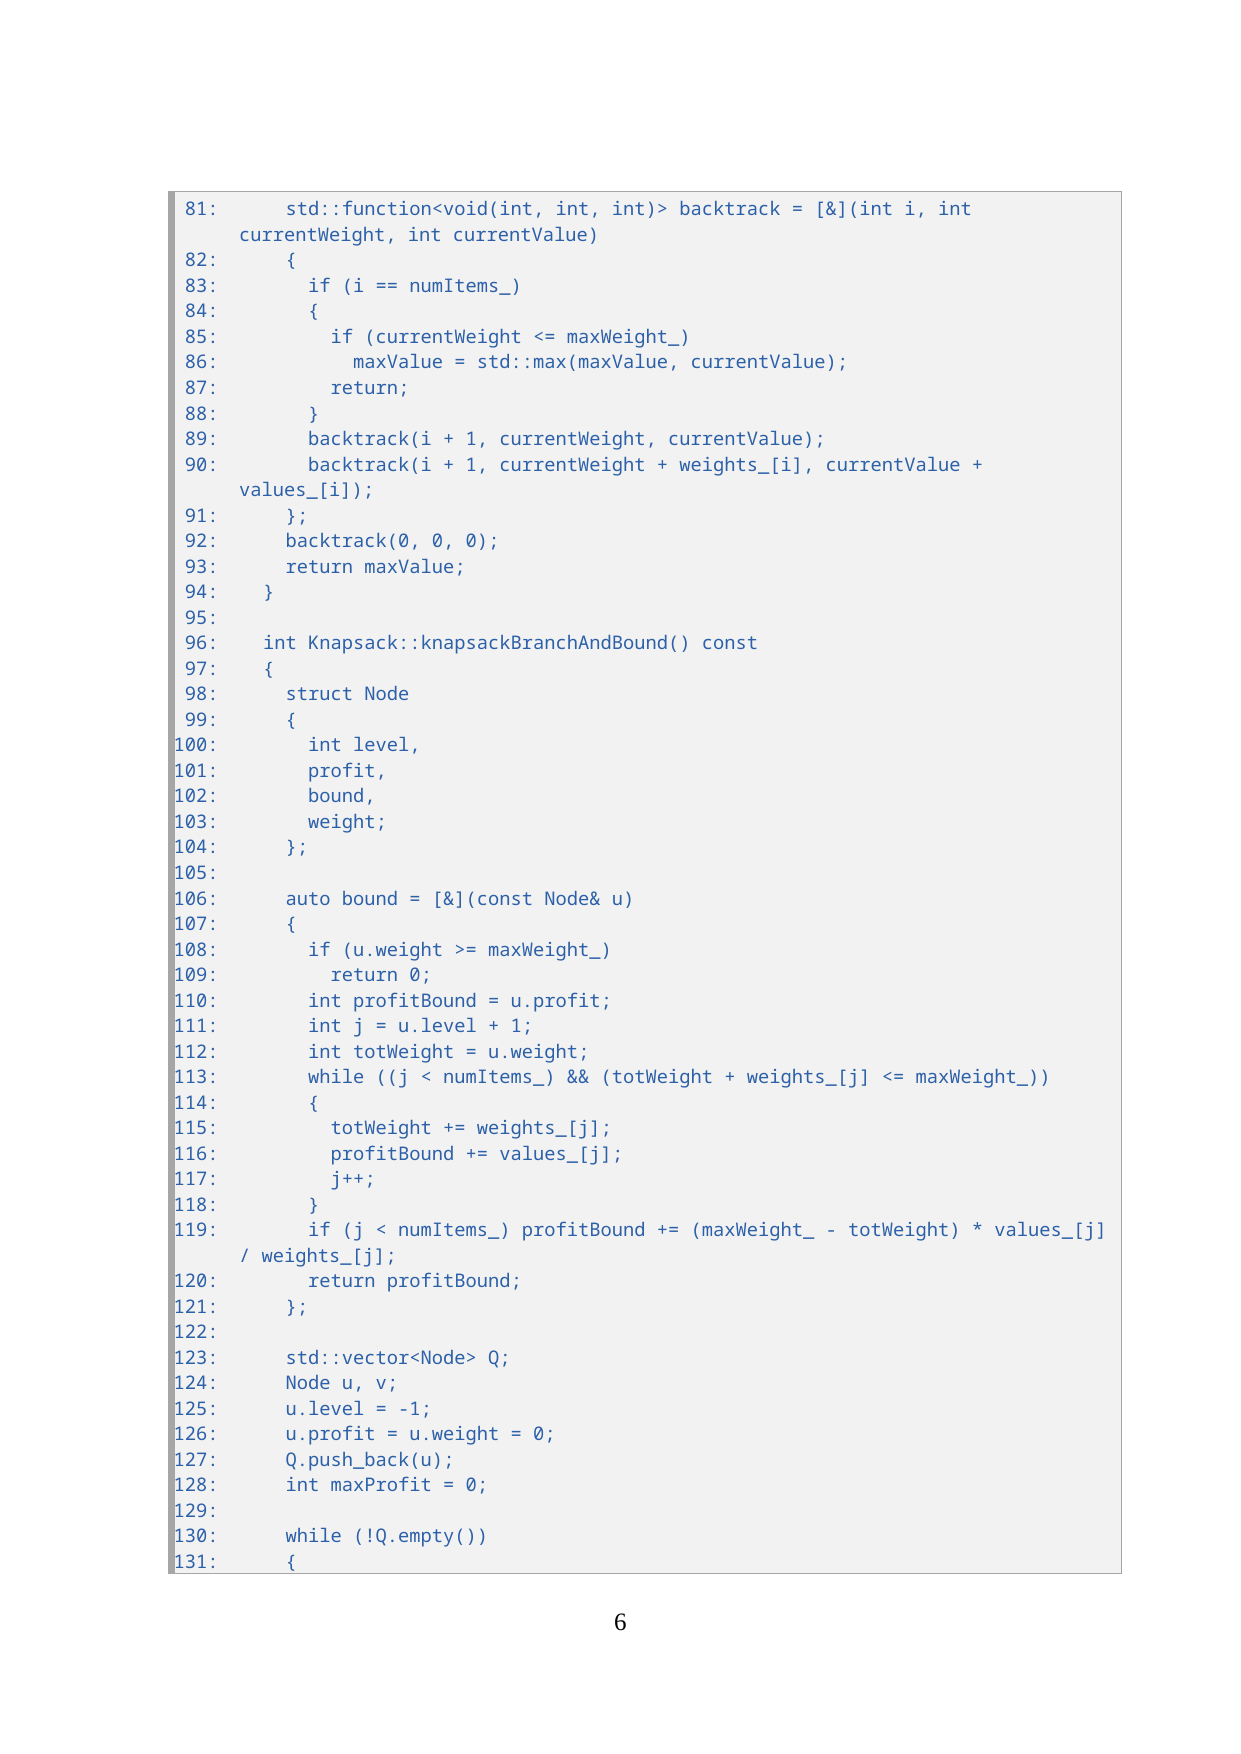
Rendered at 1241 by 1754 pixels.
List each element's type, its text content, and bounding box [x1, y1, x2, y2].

list backtrack(i + 1, currentWeight + weights_[i], currentValue + values_[i]); [175, 446, 1121, 497]
list }; [175, 497, 1121, 522]
list if (currentWeight <= maxWeight_) [175, 318, 1121, 344]
list return 0; [175, 956, 1121, 982]
list backtrack(0, 0, 0); [175, 522, 1121, 548]
list while ((j < numItems_) && (totWeight + weights_[j] <= maxWeight_)) [175, 1058, 1121, 1084]
list { [175, 242, 1121, 267]
list totWeight += weights_[j]; [175, 1109, 1121, 1135]
list maxValue = std::max(maxValue, currentValue); [175, 344, 1121, 369]
list return profitBound; [175, 1262, 1121, 1288]
list profitBound += values_[j]; [175, 1135, 1121, 1160]
list { [175, 1543, 1121, 1573]
list { [175, 905, 1121, 931]
list u.level = -1; [175, 1390, 1121, 1416]
list }; [175, 1288, 1121, 1313]
list return maxValue; [175, 548, 1121, 573]
list Node u, v; [175, 1364, 1121, 1390]
list u.profit = u.weight = 0; [175, 1416, 1121, 1441]
list backtrack(i + 1, currentWeight, currentValue); [175, 420, 1121, 446]
list weight; [175, 803, 1121, 828]
list int level, [175, 726, 1121, 752]
list { [175, 293, 1121, 318]
list int j = u.level + 1; [175, 1007, 1121, 1033]
list j++; [175, 1160, 1121, 1186]
list bound, [175, 777, 1121, 803]
list }; [175, 828, 1121, 854]
list struct Node [175, 675, 1121, 701]
list int Knapsack::knapsackBranchAndBound() const [175, 624, 1121, 650]
list profit, [175, 752, 1121, 777]
list { [175, 650, 1121, 675]
list while (!Q.empty()) [175, 1518, 1121, 1543]
list Q.push_back(u); [175, 1441, 1121, 1467]
list if (i == numItems_) [175, 267, 1121, 293]
list auto bound = [&](const Node& u) [175, 879, 1121, 905]
list return; [175, 369, 1121, 395]
list std::vector<Node> Q; [175, 1339, 1121, 1364]
list { [175, 1084, 1121, 1109]
list } [175, 395, 1121, 420]
list } [175, 573, 1121, 599]
list } [175, 1186, 1121, 1211]
list int totWeight = u.weight; [175, 1033, 1121, 1058]
list if (j < numItems_) profitBound += (maxWeight_ - totWeight) * values_[j] / weights_[j]; [175, 1211, 1121, 1262]
list int profitBound = u.profit; [175, 982, 1121, 1007]
list if (u.weight >= maxWeight_) [175, 931, 1121, 956]
list int maxProfit = 0; [175, 1467, 1121, 1492]
list { [175, 701, 1121, 726]
list std::function<void(int, int, int)> backtrack = [&](int i, int currentWeight, int currentValue) [175, 192, 1121, 242]
